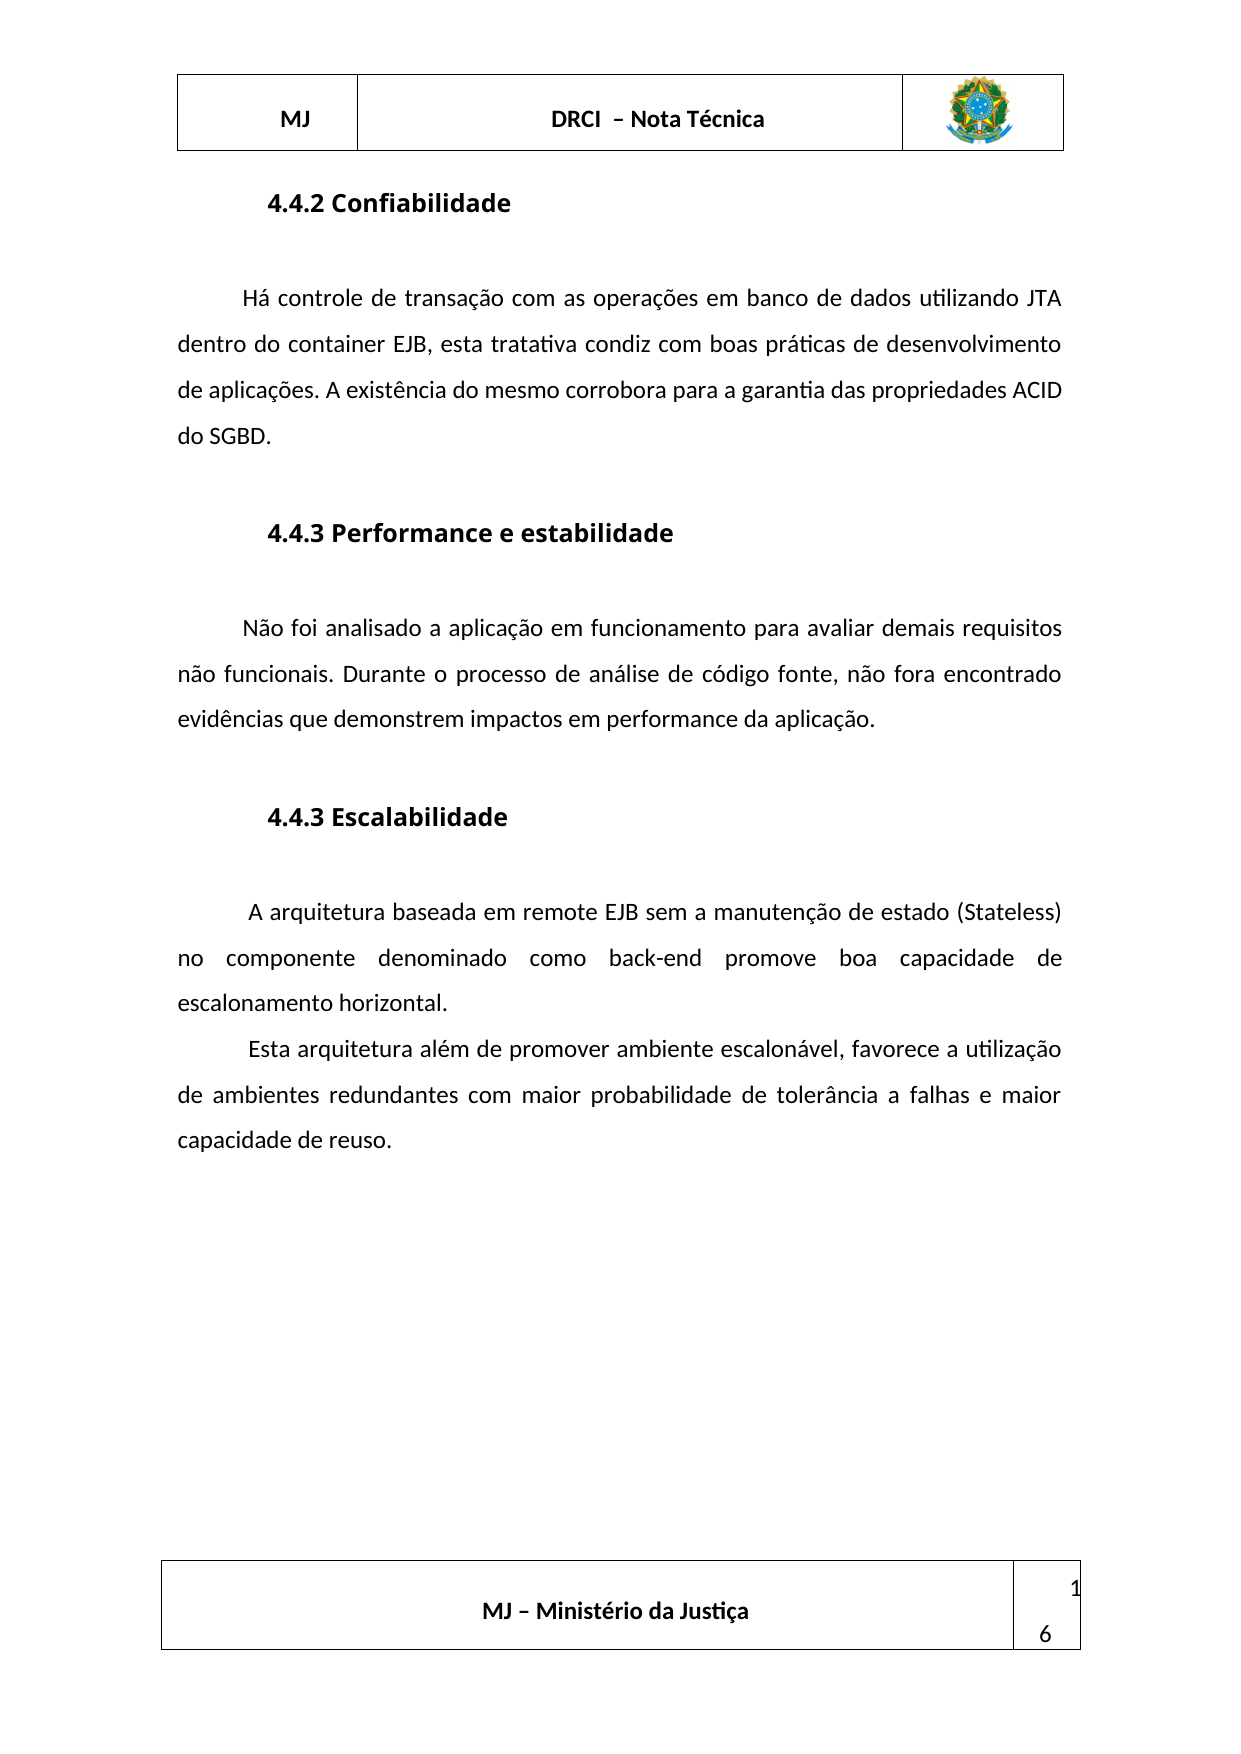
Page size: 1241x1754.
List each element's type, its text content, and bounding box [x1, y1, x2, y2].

text Esta arquitetura além de promover ambiente escalonável, favorece a utilização de ambientes redundantes com maior probabilidade de tolerância a falhas e maior capacidade de reuso. [177, 1033, 1063, 1079]
subtitle 4.4.2 Confiabilidade [177, 186, 267, 220]
text Há controle de transação com as operações em banco de dados utilizando JTA dentro do container EJB, esta tratativa condiz com boas práticas de desenvolvimento de aplicações. A existência do mesmo corrobora para a garantia das propriedades ACID do SGBD. [177, 283, 1063, 328]
text A arquitetura baseada em remote EJB sem a manutenção de estado (Stateless) no componente denominado como back-end promove boa capacidade de escalonamento horizontal. [177, 896, 1063, 942]
text Esta arquitetura além de promover ambiente escalonável, favorece a utilização de ambientes redundantes com maior probabilidade de tolerância a falhas e maior capacidade de reuso. [177, 1109, 1063, 1155]
subtitle 4.4.3 Escalabilidade [508, 799, 1063, 833]
subtitle 4.4.3 Performance e estabilidade [177, 515, 267, 549]
text A arquitetura baseada em remote EJB sem a manutenção de estado (Stateless) no componente denominado como back-end promove boa capacidade de escalonamento horizontal. [177, 972, 1063, 1018]
subtitle 4.4.3 Performance e estabilidade [674, 515, 1063, 549]
subtitle 4.4.3 Escalabilidade [177, 799, 267, 833]
text Há controle de transação com as operações em banco de dados utilizando JTA dentro do container EJB, esta tratativa condiz com boas práticas de desenvolvimento de aplicações. A existência do mesmo corrobora para a garantia das propriedades ACID do SGBD. [177, 359, 1063, 374]
text Não foi analisado a aplicação em funcionamento para avaliar demais requisitos não funcionais. Durante o processo de análise de código fonte, não fora encontrado evidências que demonstrem impactos em performance da aplicação. [177, 612, 1063, 658]
text Há controle de transação com as operações em banco de dados utilizando JTA dentro do container EJB, esta tratativa condiz com boas práticas de desenvolvimento de aplicações. A existência do mesmo corrobora para a garantia das propriedades ACID do SGBD. [177, 404, 1063, 450]
text Não foi analisado a aplicação em funcionamento para avaliar demais requisitos não funcionais. Durante o processo de análise de código fonte, não fora encontrado evidências que demonstrem impactos em performance da aplicação. [177, 688, 1063, 734]
subtitle 4.4.2 Confiabilidade [511, 186, 1063, 220]
picture [944, 75, 1020, 149]
